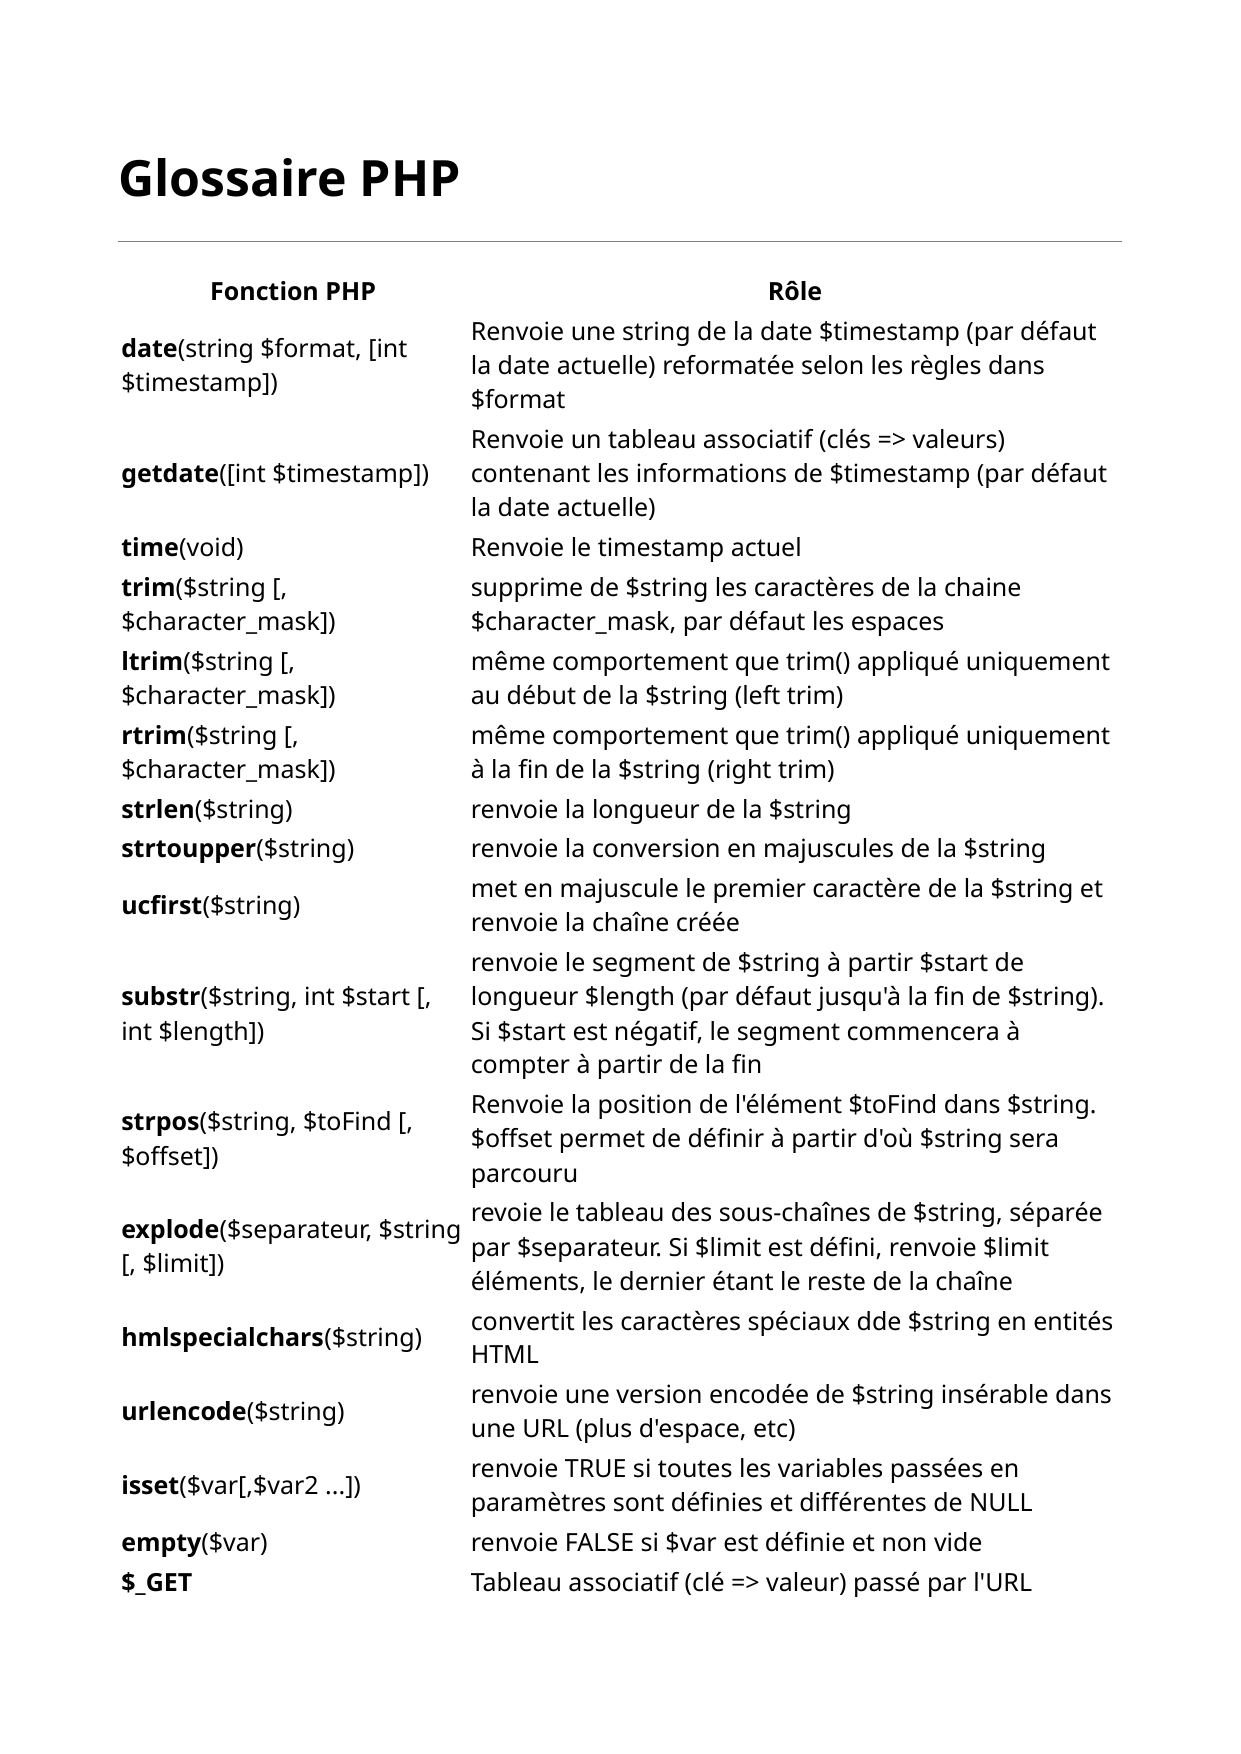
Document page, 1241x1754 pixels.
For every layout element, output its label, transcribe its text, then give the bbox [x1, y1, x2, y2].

table_cell substr($string, int $start [, int $length]) [118, 942, 468, 1084]
table_cell explode($separateur, $string [, $limit]) [118, 1192, 468, 1300]
table_cell supprime de $string les caractères de la chaine $character_mask, par défaut les espaces [468, 566, 1122, 640]
table_cell renvoie une version encodée de $string insérable dans une URL (plus d'espace, etc) [468, 1374, 1122, 1448]
table_cell Renvoie le timestamp actuel [468, 527, 1122, 566]
table_cell date(string $format, [int $timestamp]) [118, 311, 468, 418]
table_cell revoie le tableau des sous-chaînes de $string, séparée par $separateur. Si $limit est défini, renvoie $limit éléments, le dernier étant le reste de la chaîne [468, 1192, 1122, 1300]
table_cell Renvoie un tableau associatif (clés => valeurs) contenant les informations de $timestamp (par défaut la date actuelle) [468, 419, 1122, 527]
table_cell renvoie la conversion en majuscules de la $string [468, 828, 1122, 868]
table_cell empty($var) [118, 1522, 468, 1562]
table_cell renvoie TRUE si toutes les variables passées en paramètres sont définies et différentes de NULL [468, 1448, 1122, 1522]
table_cell ucfirst($string) [118, 868, 468, 942]
table_cell renvoie la longueur de la $string [468, 788, 1122, 828]
table_cell même comportement que trim() appliqué uniquement à la fin de la $string (right trim) [468, 714, 1122, 788]
table_cell convertit les caractères spéciaux dde $string en entités HTML [468, 1300, 1122, 1374]
table_cell time(void) [118, 527, 468, 566]
table_cell isset($var[,$var2 ...]) [118, 1448, 468, 1522]
table_cell strpos($string, $toFind [, $offset]) [118, 1084, 468, 1192]
table_cell trim($string [, $character_mask]) [118, 566, 468, 640]
table_cell rtrim($string [, $character_mask]) [118, 714, 468, 788]
table_cell ltrim($string [, $character_mask]) [118, 640, 468, 714]
table_header Rôle [468, 271, 1122, 311]
table_cell met en majuscule le premier caractère de la $string et renvoie la chaîne créée [468, 868, 1122, 942]
table_cell strtoupper($string) [118, 828, 468, 868]
table_cell urlencode($string) [118, 1374, 468, 1448]
table_cell même comportement que trim() appliqué uniquement au début de la $string (left trim) [468, 640, 1122, 714]
table_cell Tableau associatif (clé => valeur) passé par l'URL [468, 1562, 1122, 1602]
table_cell hmlspecialchars($string) [118, 1300, 468, 1374]
subtitle Glossaire PHP [118, 143, 1122, 211]
table_cell renvoie FALSE si $var est définie et non vide [468, 1522, 1122, 1562]
table_header Fonction PHP [118, 271, 468, 311]
table_cell getdate([int $timestamp]) [118, 419, 468, 527]
table_cell $_GET [118, 1562, 468, 1602]
table_cell renvoie le segment de $string à partir $start de longueur $length (par défaut jusqu'à la fin de $string). Si $start est négatif, le segment commencera à compter à partir de la fin [468, 942, 1122, 1084]
table_cell strlen($string) [118, 788, 468, 828]
table_cell Renvoie une string de la date $timestamp (par défaut la date actuelle) reformatée selon les règles dans $format [468, 311, 1122, 418]
table_cell Renvoie la position de l'élément $toFind dans $string. $offset permet de définir à partir d'où $string sera parcouru [468, 1084, 1122, 1192]
